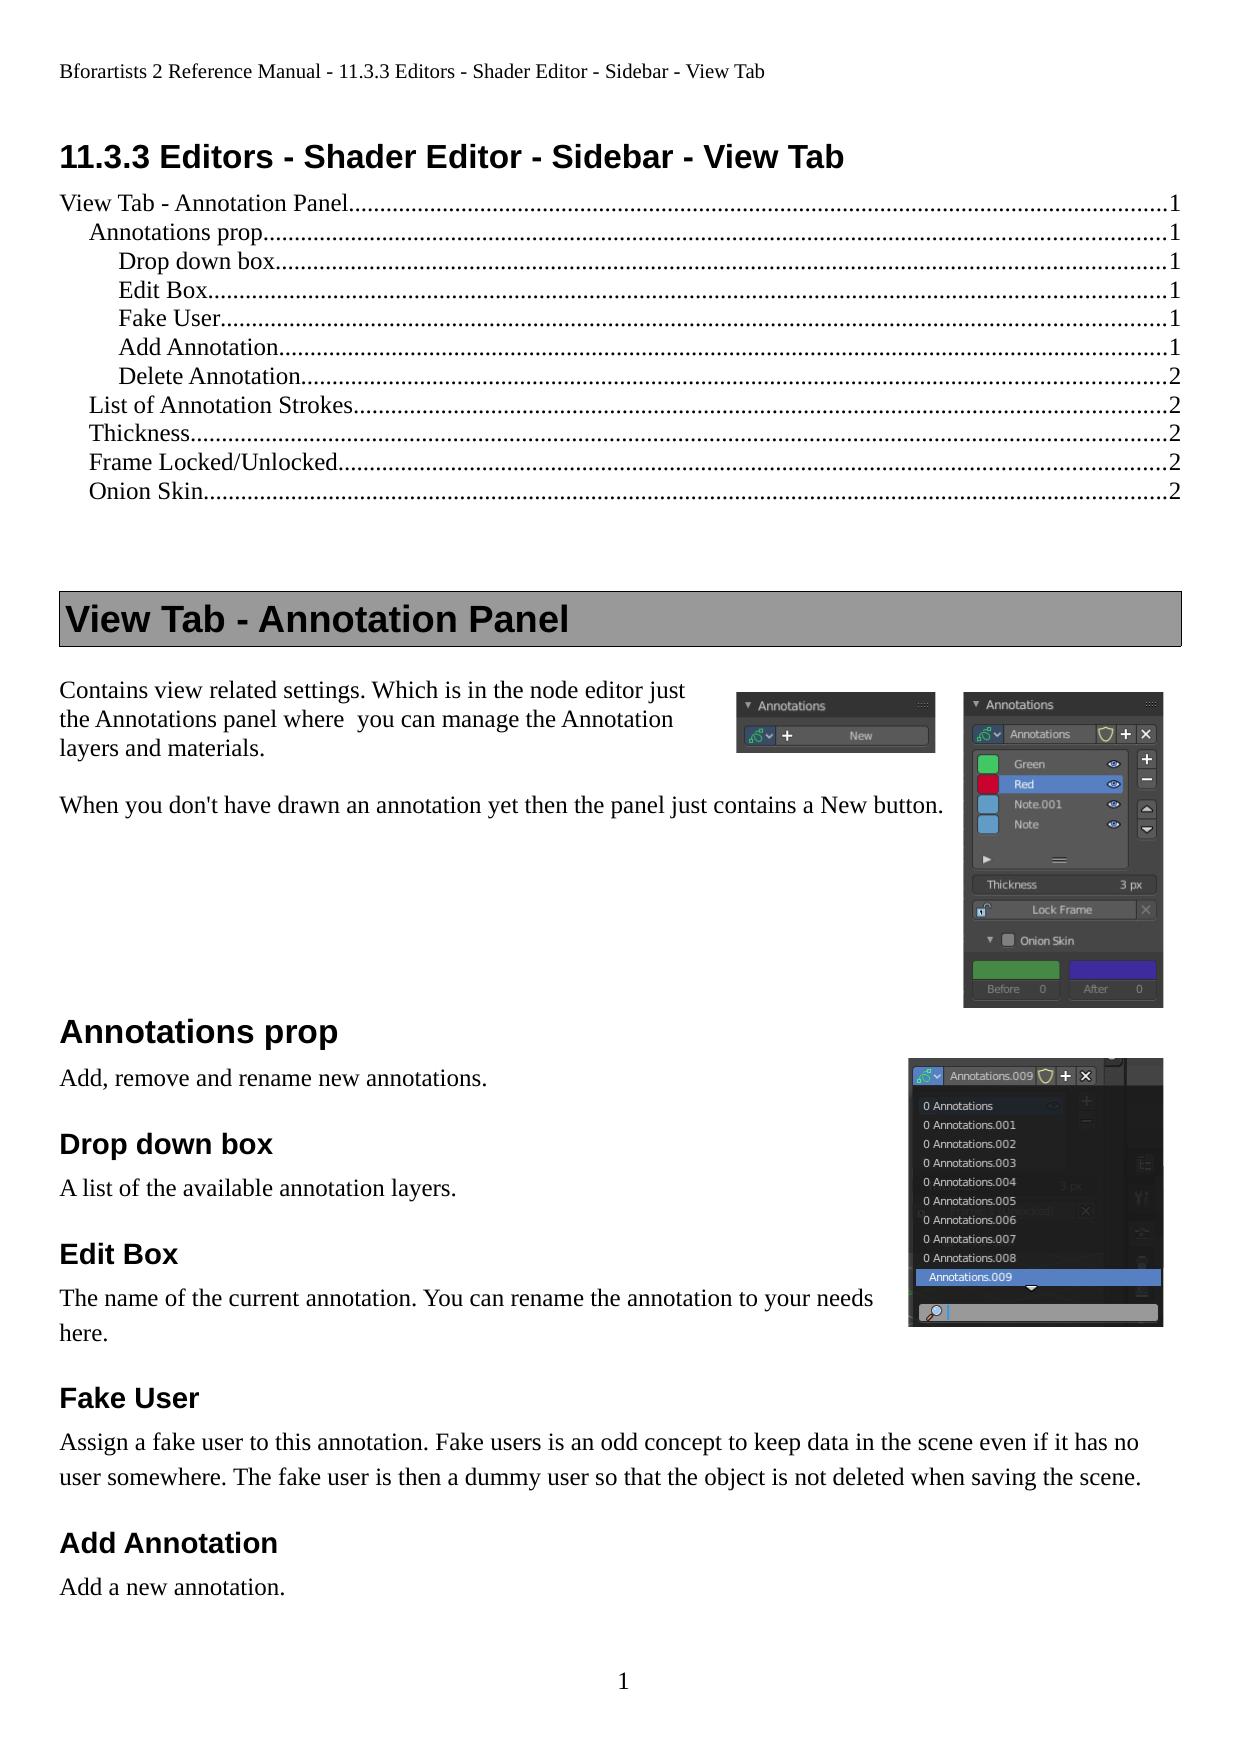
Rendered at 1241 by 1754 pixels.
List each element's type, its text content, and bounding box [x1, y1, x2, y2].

subtitle Fake User [59, 1381, 1181, 1415]
subtitle Drop down box [59, 1127, 908, 1161]
subtitle Add Annotation [59, 1526, 1181, 1559]
text Add, remove and rename new annotations. [59, 1063, 908, 1092]
text A list of the available annotation layers. [59, 1173, 908, 1202]
picture [908, 1058, 1164, 1327]
text Add a new annotation. [59, 1572, 1181, 1601]
text Edit Box 1 [118, 275, 1181, 303]
picture [963, 692, 1164, 1008]
subtitle [1164, 1237, 1181, 1271]
text Assign a fake user to this annotation. Fake users is an odd concept to keep data in the scene even if it has no user somewhere. The fake user is then a dummy user so that the object is not deleted when saving the scene. [59, 1427, 1181, 1491]
subtitle 11.3.3 Editors - Shader Editor - Sidebar - View Tab [59, 138, 1181, 176]
text Annotations prop 1 [88, 217, 1181, 246]
text Add Annotation 1 [118, 332, 1181, 361]
text Drop down box 1 [118, 246, 1181, 275]
text List of Annotation Strokes 2 [88, 390, 1181, 418]
table_header View Tab - Annotation Panel [60, 592, 1181, 646]
text When you don't have drawn an annotation yet then the panel just contains a New button. [59, 790, 963, 819]
text Frame Locked/Unlocked 2 [88, 447, 1181, 476]
text Thickness 2 [88, 418, 1181, 447]
subtitle Annotations prop [59, 1012, 1181, 1051]
subtitle [1164, 1127, 1181, 1161]
text Contains view related settings. Which is in the node editor just the Annotations panel where you can manage the Annotation layers and materials. [59, 675, 1181, 761]
picture [736, 692, 936, 753]
text View Tab - Annotation Panel 1 [59, 188, 1181, 217]
text The name of the current annotation. You can rename the annotation to your needs here. [59, 1283, 1181, 1346]
subtitle Edit Box [59, 1237, 908, 1271]
text Onion Skin 2 [88, 476, 1181, 505]
text Delete Annotation 2 [118, 361, 1181, 390]
text Fake User 1 [118, 303, 1181, 332]
